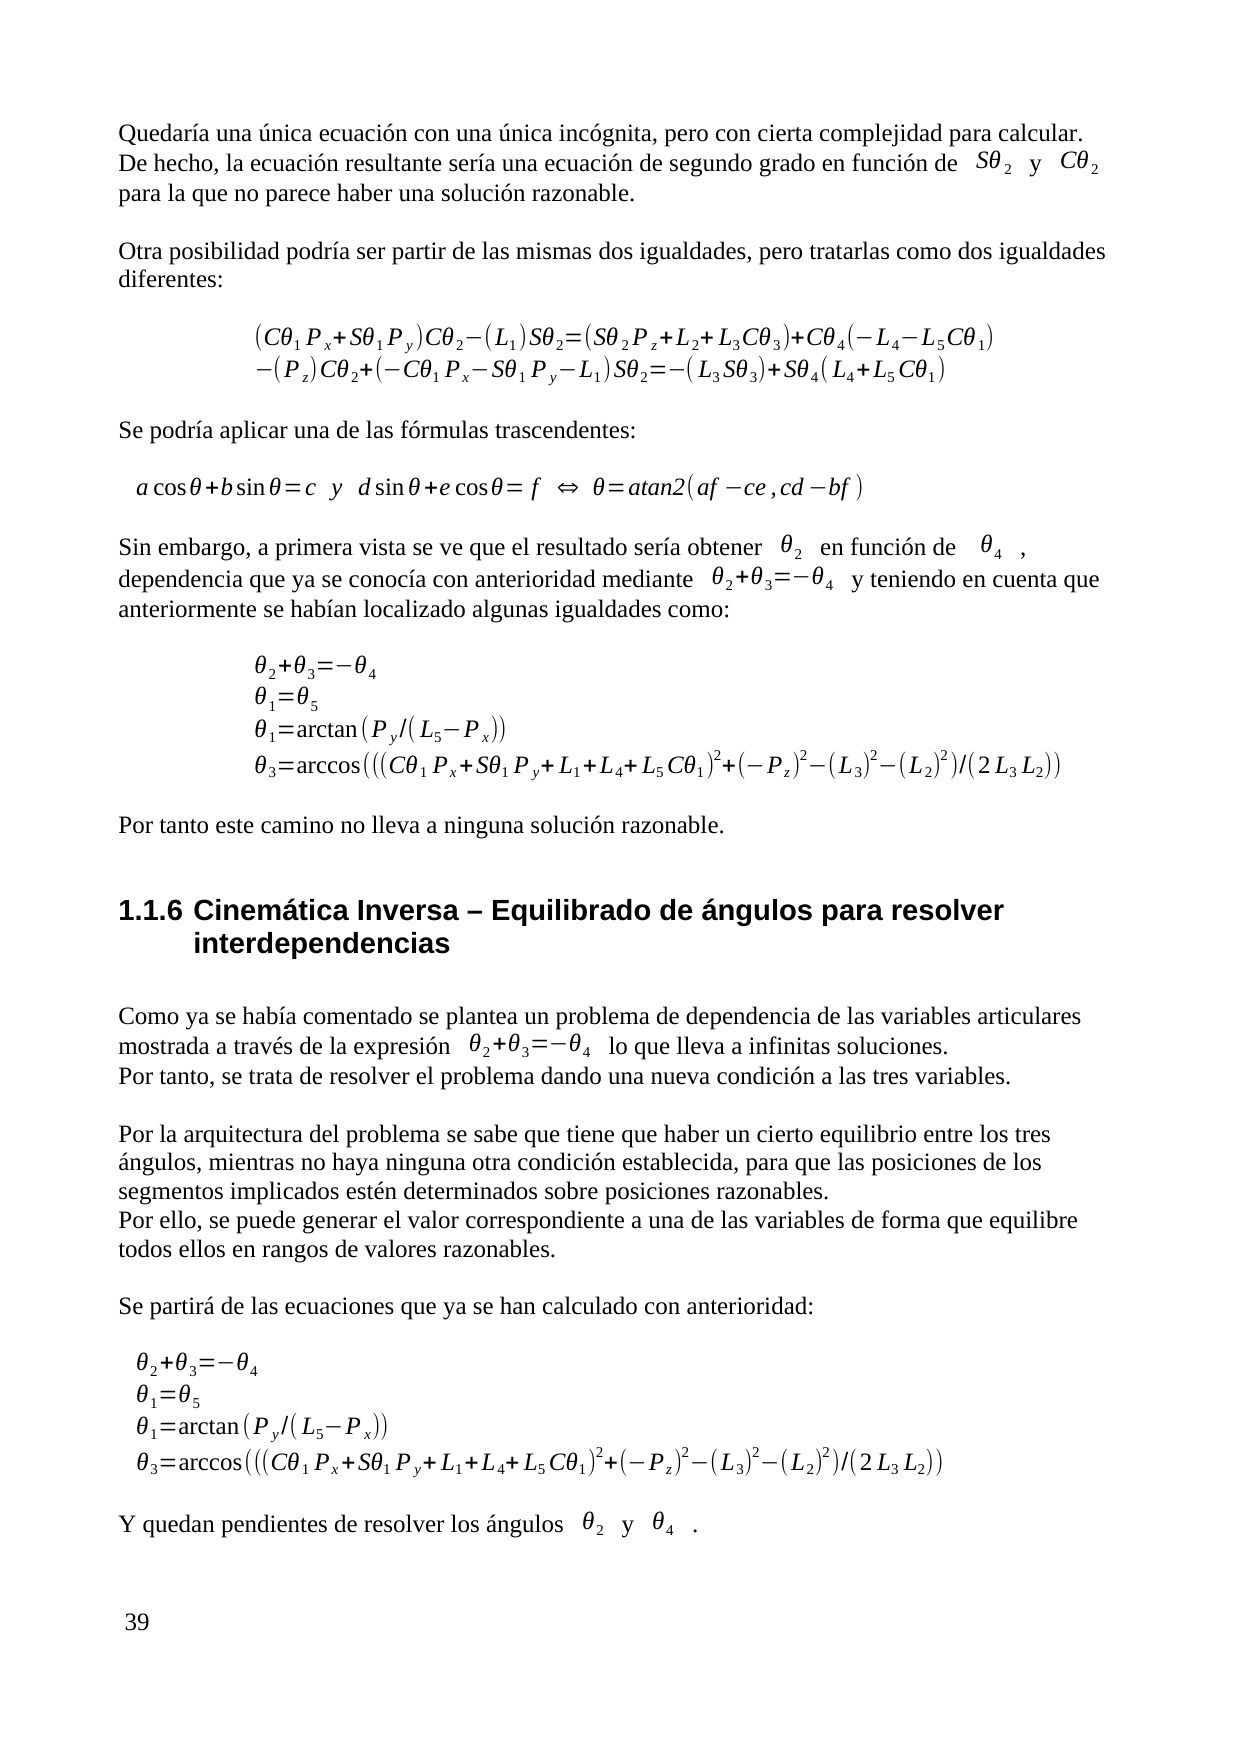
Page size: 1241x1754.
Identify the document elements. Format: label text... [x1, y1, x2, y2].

text Otra posibilidad podría ser partir de las mismas dos igualdades, pero tratarlas como dos igualdades diferentes: [118, 236, 1122, 293]
subtitle Cinemática Inversa – Equilibrado de ángulos para resolver interdependencias [118, 893, 1122, 960]
text Por tanto, se trata de resolver el problema dando una nueva condición a las tres variables. [118, 1061, 1122, 1090]
text Por la arquitectura del problema se sabe que tiene que haber un cierto equilibrio entre los tres ángulos, mientras no haya ninguna otra condición establecida, para que las posiciones de los segmentos implicados estén determinados sobre posiciones razonables. [118, 1119, 1122, 1205]
text Quedaría una única ecuación con una única incógnita, pero con cierta complejidad para calcular. [118, 118, 1122, 147]
text Sin embargo, a primera vista se ve que el resultado sería obteneren función de , dependencia que ya se conocía con anterioridad mediantey teniendo en cuenta que anteriormente se habían localizado algunas igualdades como: [118, 531, 1122, 623]
text De hecho, la ecuación resultante sería una ecuación de segundo grado en función deypara la que no parece haber una solución razonable. [118, 147, 1122, 207]
text Se partirá de las ecuaciones que ya se han calculado con anterioridad: [118, 1291, 1122, 1320]
text Como ya se había comentado se plantea un problema de dependencia de las variables articulares mostrada a través de la expresiónlo que lleva a infinitas soluciones. [118, 1001, 1122, 1061]
text Se podría aplicar una de las fórmulas trascendentes: [118, 415, 1122, 443]
text Por tanto este camino no lleva a ninguna solución razonable. [118, 810, 1122, 839]
text Y quedan pendientes de resolver los ángulosy. [118, 1507, 1122, 1539]
text Por ello, se puede generar el valor correspondiente a una de las variables de forma que equilibre todos ellos en rangos de valores razonables. [118, 1205, 1122, 1262]
